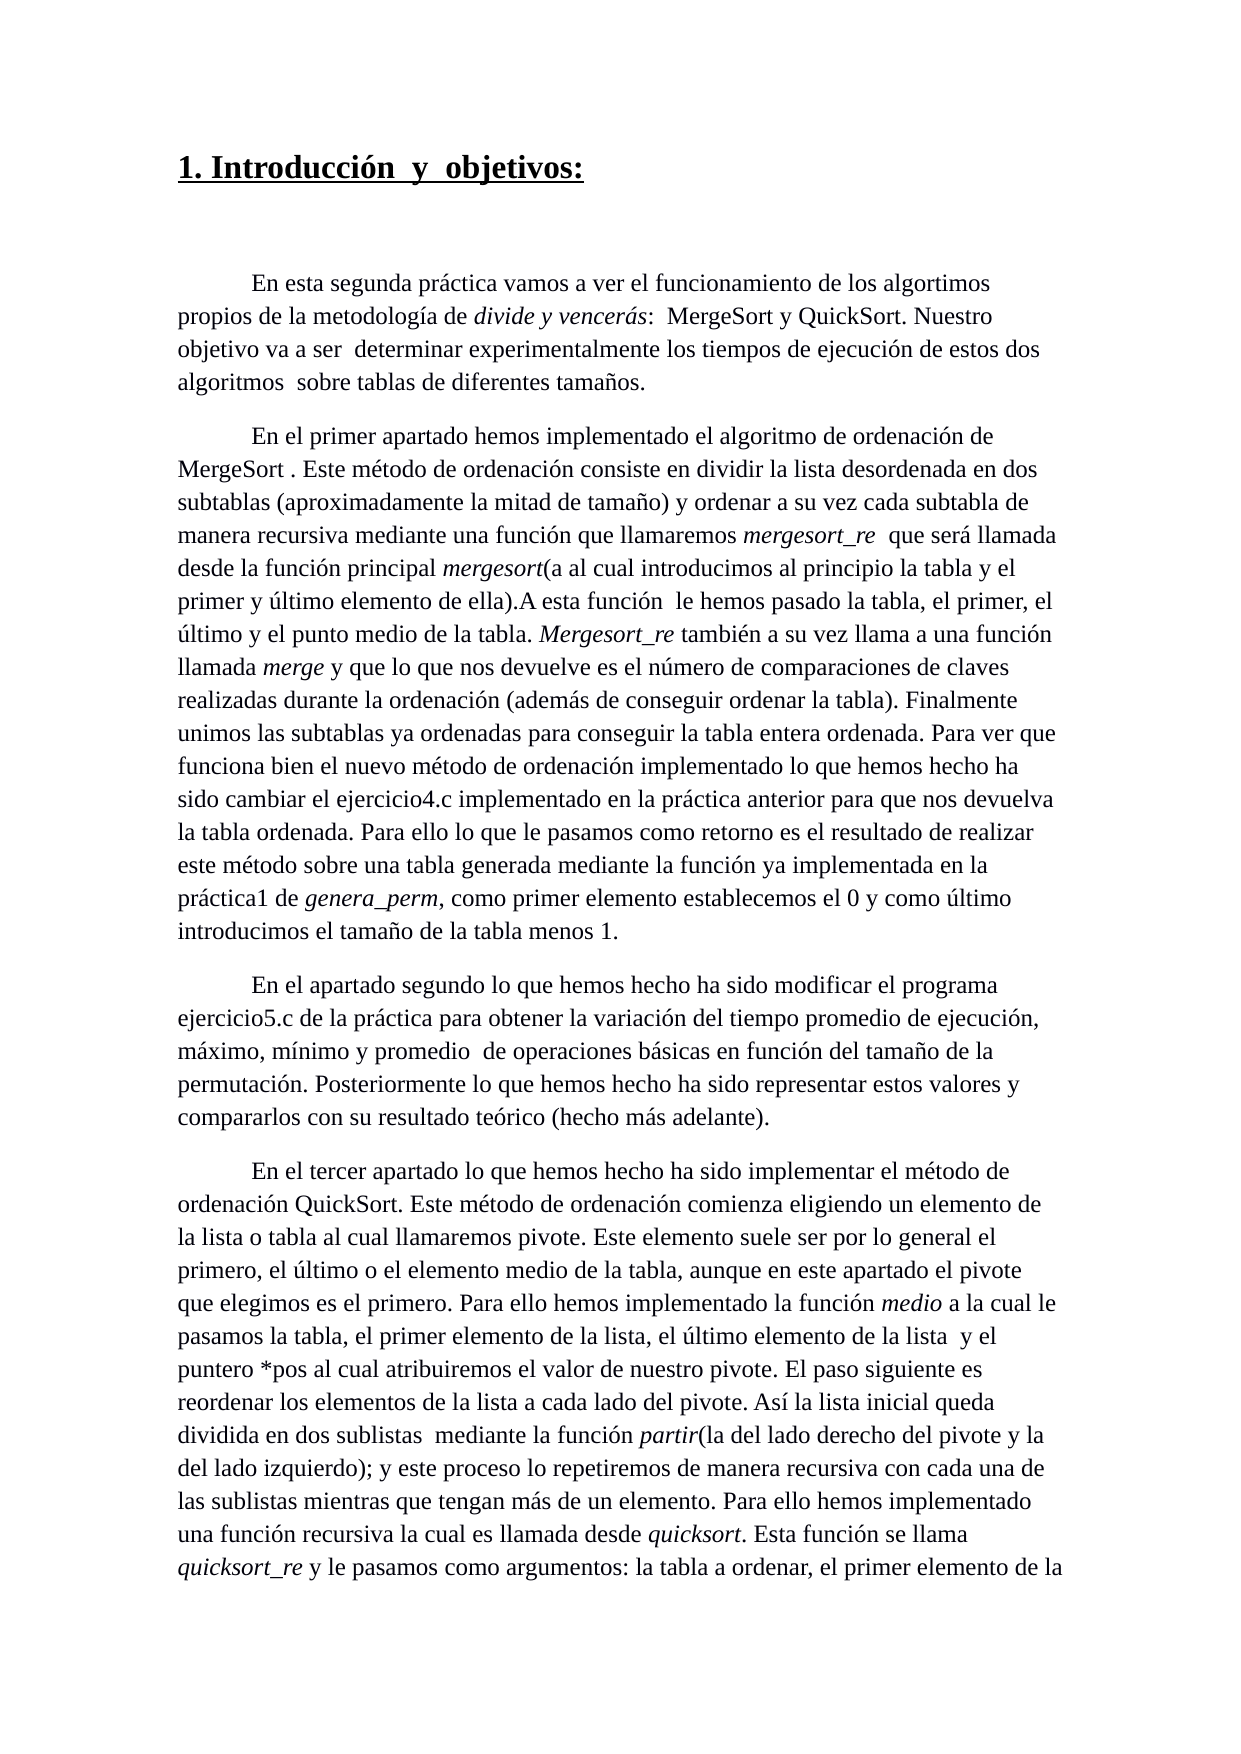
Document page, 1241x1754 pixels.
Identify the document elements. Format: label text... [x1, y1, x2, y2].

text En esta segunda práctica vamos a ver el funcionamiento de los algortimos propios de la metodología de divide y vencerás: MergeSort y QuickSort. Nuestro objetivo va a ser determinar experimentalmente los tiempos de ejecución de estos dos algoritmos sobre tablas de diferentes tamaños. [177, 268, 1063, 396]
text 1. Introducción y objetivos: [177, 148, 1063, 186]
text En el tercer apartado lo que hemos hecho ha sido implementar el método de ordenación QuickSort. Este método de ordenación comienza eligiendo un elemento de la lista o tabla al cual llamaremos pivote. Este elemento suele ser por lo general el primero, el último o el elemento medio de la tabla, aunque en este apartado el pivote que elegimos es el primero. Para ello hemos implementado la función medio a la cual le pasamos la tabla, el primer elemento de la lista, el último elemento de la lista y el puntero *pos al cual atribuiremos el valor de nuestro pivote. El paso siguiente es reordenar los elementos de la lista a cada lado del pivote. Así la lista inicial queda dividida en dos sublistas mediante la función partir(la del lado derecho del pivote y la del lado izquierdo); y este proceso lo repetiremos de manera recursiva con cada una de las sublistas mientras que tengan más de un elemento. Para ello hemos implementado una función recursiva la cual es llamada desde quicksort. Esta función se llama quicksort_re y le pasamos como argumentos: la tabla a ordenar, el primer elemento de la [177, 1156, 1063, 1581]
text En el primer apartado hemos implementado el algoritmo de ordenación de MergeSort . Este método de ordenación consiste en dividir la lista desordenada en dos subtablas (aproximadamente la mitad de tamaño) y ordenar a su vez cada subtabla de manera recursiva mediante una función que llamaremos mergesort_re que será llamada desde la función principal mergesort(a al cual introducimos al principio la tabla y el primer y último elemento de ella).A esta función le hemos pasado la tabla, el primer, el último y el punto medio de la tabla. Mergesort_re también a su vez llama a una función llamada merge y que lo que nos devuelve es el número de comparaciones de claves realizadas durante la ordenación (además de conseguir ordenar la tabla). Finalmente unimos las subtablas ya ordenadas para conseguir la tabla entera ordenada. Para ver que funciona bien el nuevo método de ordenación implementado lo que hemos hecho ha sido cambiar el ejercicio4.c implementado en la práctica anterior para que nos devuelva la tabla ordenada. Para ello lo que le pasamos como retorno es el resultado de realizar este método sobre una tabla generada mediante la función ya implementada en la práctica1 de genera_perm, como primer elemento establecemos el 0 y como último introducimos el tamaño de la tabla menos 1. [177, 421, 1063, 945]
text En el apartado segundo lo que hemos hecho ha sido modificar el programa ejercicio5.c de la práctica para obtener la variación del tiempo promedio de ejecución, máximo, mínimo y promedio de operaciones básicas en función del tamaño de la permutación. Posteriormente lo que hemos hecho ha sido representar estos valores y compararlos con su resultado teórico (hecho más adelante). [177, 970, 1063, 1131]
